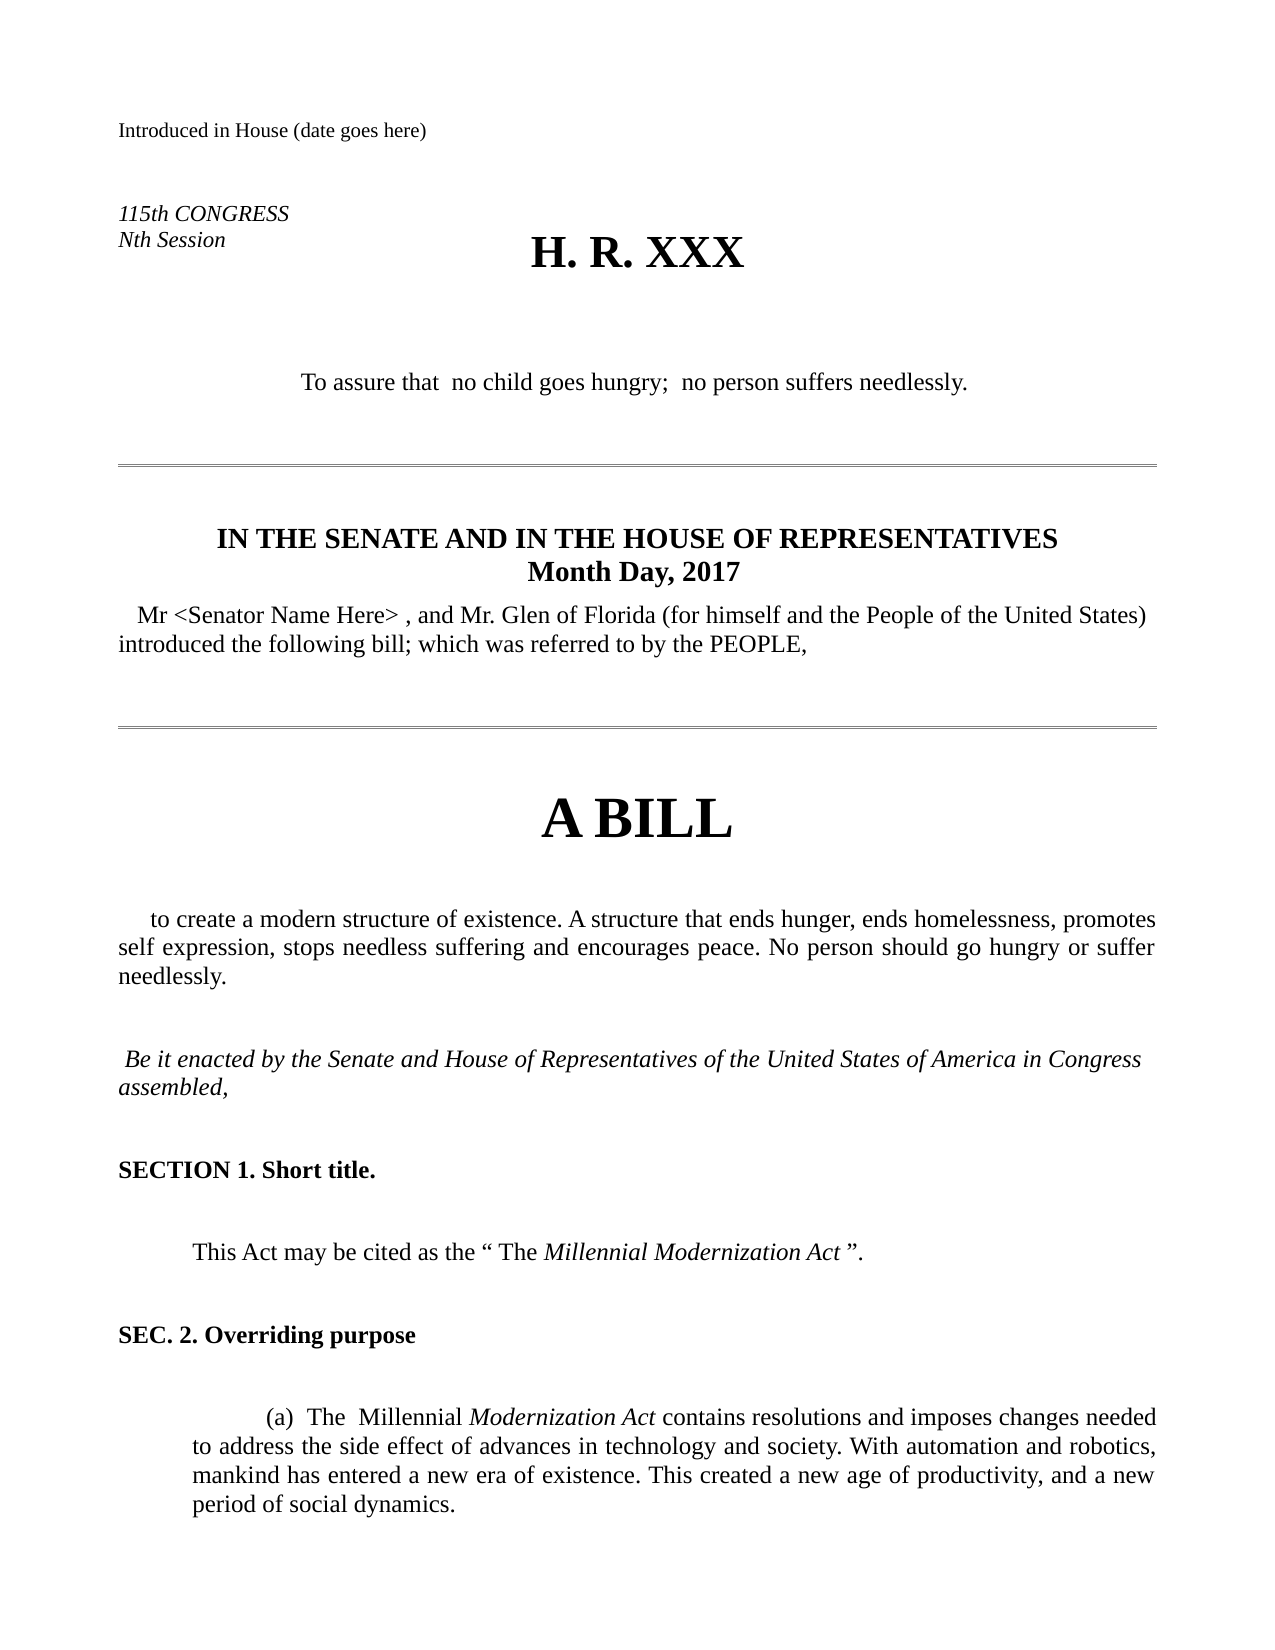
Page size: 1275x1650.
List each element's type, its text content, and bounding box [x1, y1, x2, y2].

table_header H. R. XXX [464, 200, 811, 291]
text (a) The Millennial Modernization Act contains resolutions and imposes changes needed to address the side effect of advances in technology and society. With automation and robotics, mankind has entered a new era of existence. This created a new age of productivity, and a new period of social dynamics. [192, 1402, 1157, 1517]
subtitle A BILL [118, 783, 1157, 850]
text Be it enacted by the Senate and House of Representatives of the United States of America in Congress assembled, [118, 1044, 1157, 1101]
text SECTION 1. Short title. [118, 1155, 1157, 1184]
text To assure that no child goes hungry; no person suffers needlessly. [118, 367, 1157, 396]
table_header 115th CONGRESS Nth Session [118, 200, 464, 291]
text This Act may be cited as the “ The Millennial Modernization Act ”. [192, 1237, 1157, 1266]
text SEC. 2. Overriding purpose [118, 1320, 1157, 1349]
text Introduced in House (date goes here) [118, 118, 1157, 142]
subtitle IN THE SENATE AND IN THE HOUSE OF REPRESENTATIVES Month Day, 2017 [118, 521, 1157, 588]
text Mr <Senator Name Here> , and Mr. Glen of Florida (for himself and the People of the United States) introduced the following bill; which was referred to by the PEOPLE, [118, 600, 1157, 658]
text to create a modern structure of existence. A structure that ends hunger, ends homelessness, promotes self expression, stops needless suffering and encourages peace. No person should go hungry or suffer needlessly. [118, 904, 1157, 990]
table_header [811, 200, 1157, 291]
